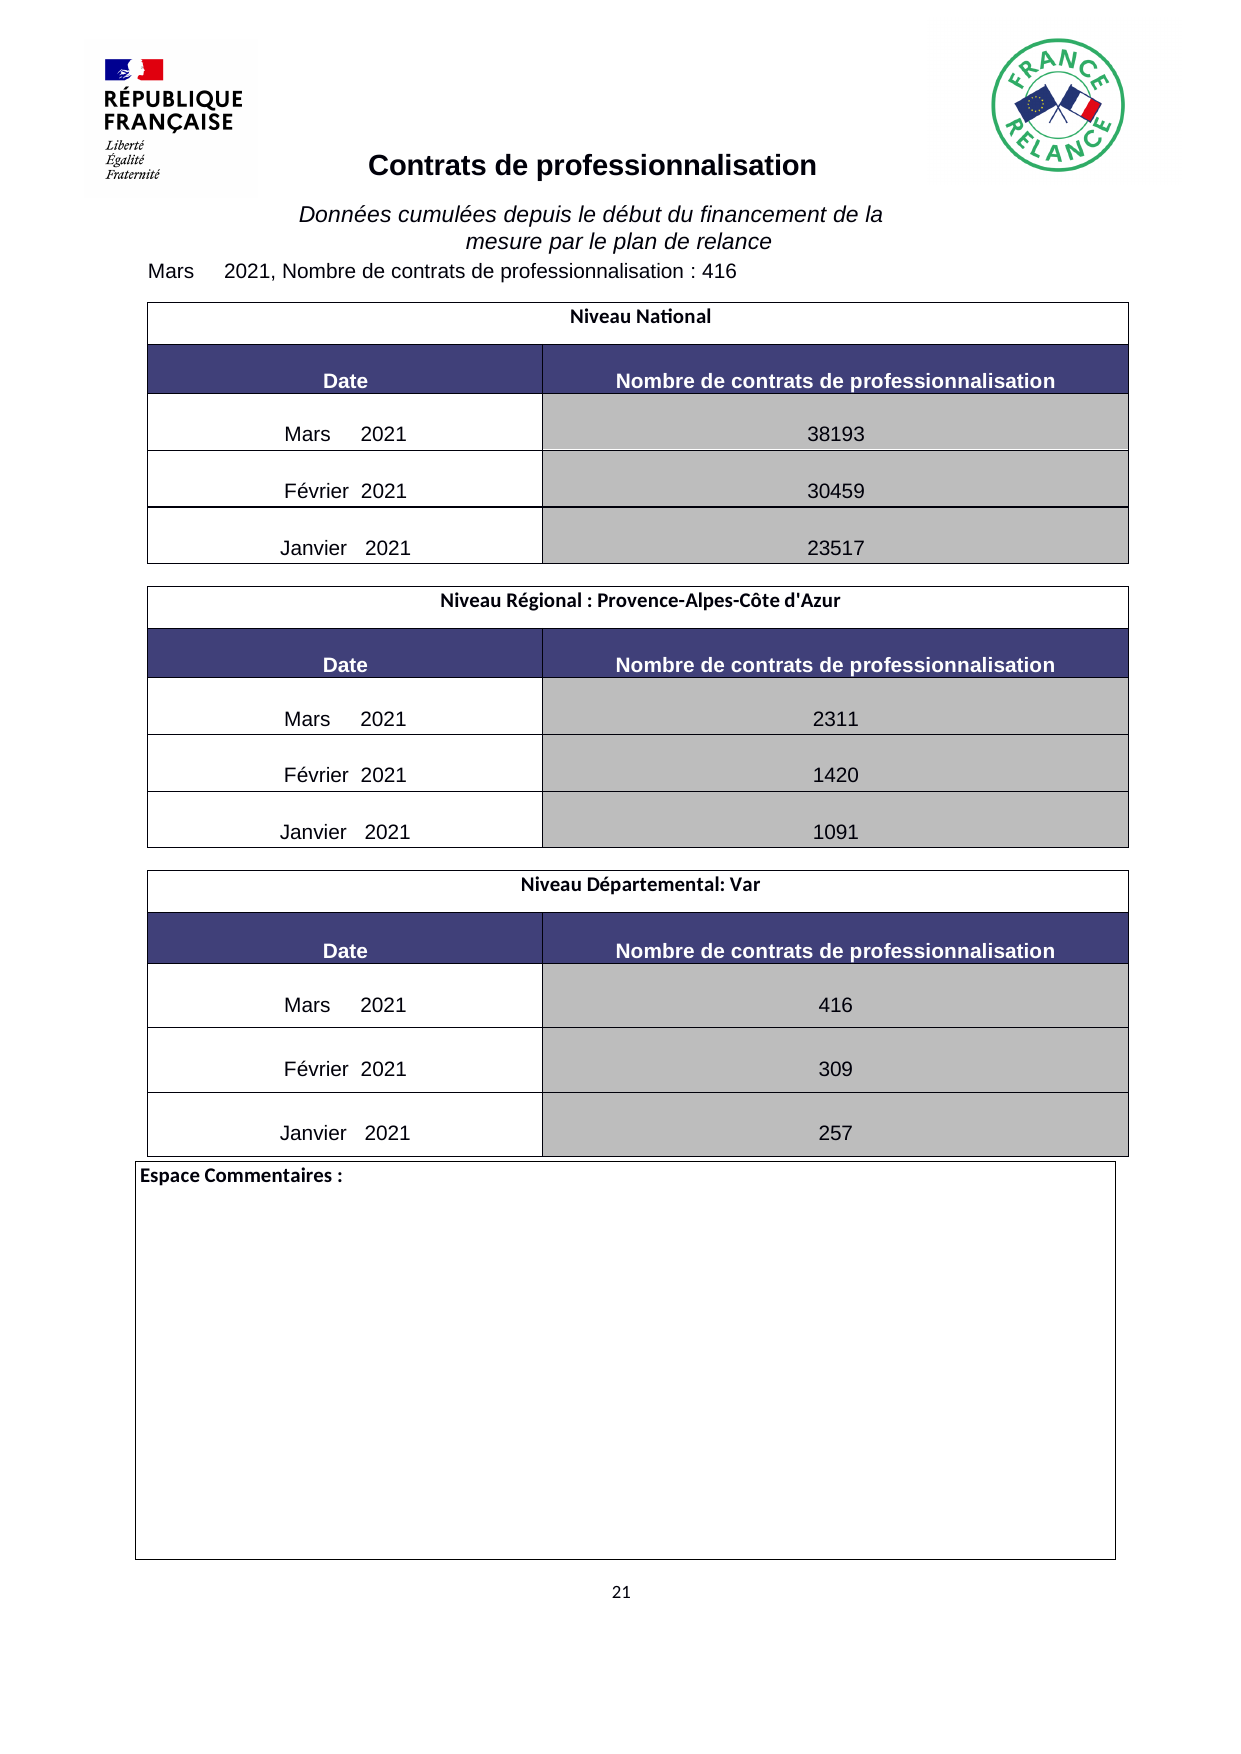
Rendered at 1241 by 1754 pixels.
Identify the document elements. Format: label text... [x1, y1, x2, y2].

table_cell Mars 2021 [148, 678, 542, 734]
table_cell 257 [543, 1093, 1128, 1156]
table_cell Nombre de contrats de professionnalisation [543, 913, 1128, 963]
table_cell 1420 [543, 735, 1128, 791]
text Espace Commentaires : [135, 1162, 1115, 1187]
table_header Niveau Départemental: Var [148, 871, 1128, 912]
table_cell Mars 2021 [148, 394, 542, 449]
table_cell Date [148, 629, 542, 677]
text 21 [0, 1580, 1238, 1603]
text Données cumulées depuis le début du financement de la mesure par le plan de relance [148, 200, 1093, 254]
table_cell 416 [543, 964, 1128, 1027]
table_cell Janvier 2021 [148, 508, 542, 563]
table_cell 30459 [543, 451, 1128, 506]
table_header Niveau Régional : Provence-Alpes-Côte d'Azur [148, 587, 1128, 628]
table_cell Nombre de contrats de professionnalisation [543, 629, 1128, 677]
table_cell Mars 2021 [148, 964, 542, 1027]
table_cell Février 2021 [148, 1028, 542, 1092]
table_cell 1091 [543, 792, 1128, 847]
table_cell 2311 [543, 678, 1128, 734]
picture [926, 17, 1189, 185]
table_cell Nombre de contrats de professionnalisation [543, 345, 1128, 393]
table_cell 309 [543, 1028, 1128, 1092]
table_cell Février 2021 [148, 735, 542, 791]
text Contrats de professionnalisation [263, 148, 926, 181]
picture [84, 39, 263, 200]
table_cell 38193 [543, 394, 1128, 449]
table_cell Janvier 2021 [148, 1093, 542, 1156]
table_cell 23517 [543, 508, 1128, 563]
table_cell Janvier 2021 [148, 792, 542, 847]
table_cell Date [148, 913, 542, 963]
table_header Niveau National [148, 303, 1128, 344]
table_cell Février 2021 [148, 451, 542, 506]
table_cell Date [148, 345, 542, 393]
text Mars 2021, Nombre de contrats de professionnalisation : 416 [148, 259, 1093, 283]
